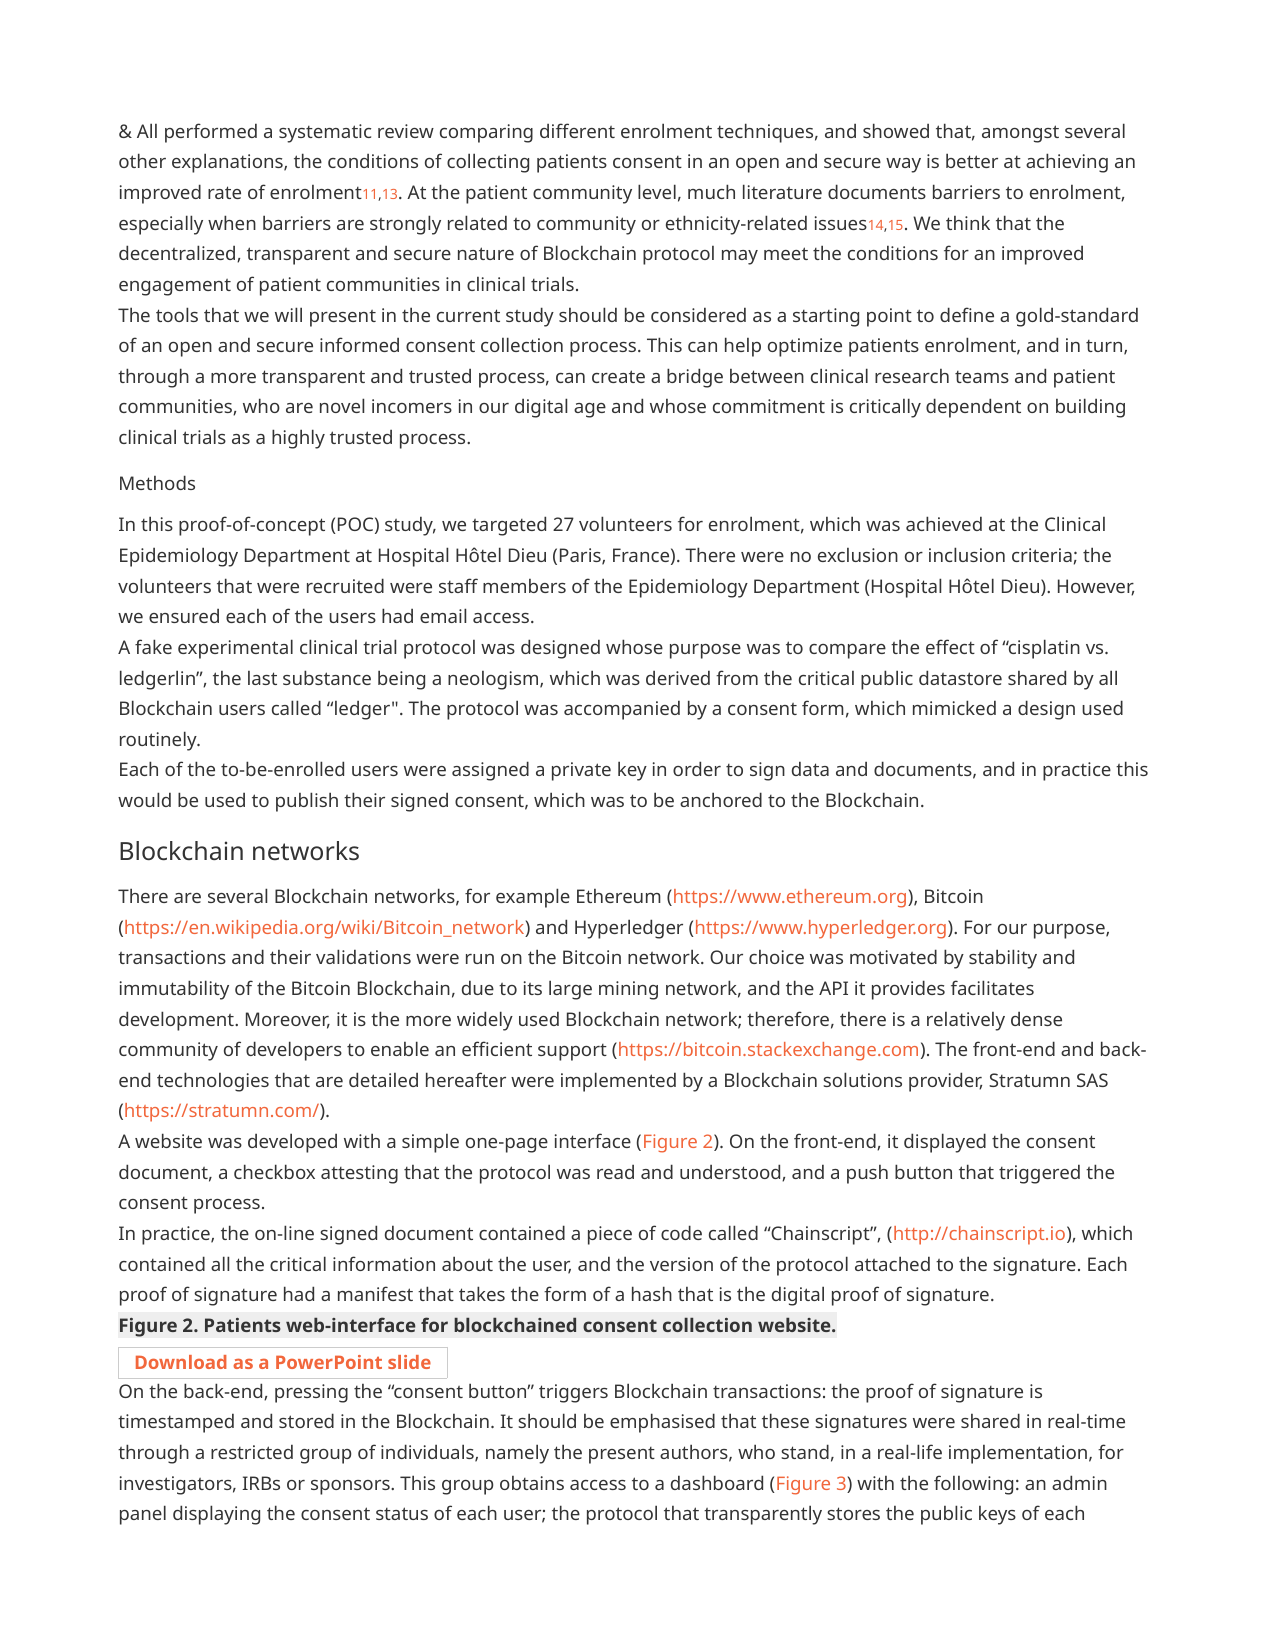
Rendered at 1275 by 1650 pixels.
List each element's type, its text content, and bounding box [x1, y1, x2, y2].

text In this proof-of-concept (POC) study, we targeted 27 volunteers for enrolment, which was achieved at the Clinical Epidemiology Department at Hospital Hôtel Dieu (Paris, France). There were no exclusion or inclusion criteria; the volunteers that were recruited were staff members of the Epidemiology Department (Hospital Hôtel Dieu). However, we ensured each of the users had email access. [118, 512, 1157, 629]
text A fake experimental clinical trial protocol was designed whose purpose was to compare the effect of “cisplatin vs. ledgerlin”, the last substance being a neologism, which was derived from the critical public datastore shared by all Blockchain users called “ledger". The protocol was accompanied by a consent form, which mimicked a design used routinely. [118, 634, 1157, 752]
subtitle Figure 2. Patients web-interface for blockchained consent collection website. [118, 1312, 1157, 1338]
subtitle Blockchain networks [118, 834, 1157, 868]
text In practice, the on-line signed document contained a piece of code called “Chainscript”, (http://chainscript.io), which contained all the critical information about the user, and the version of the protocol attached to the signature. Each proof of signature had a manifest that takes the form of a hash that is the digital proof of signature. [118, 1220, 1157, 1307]
text A website was developed with a simple one-page interface (Figure 2). On the front-end, it displayed the consent document, a checkbox attesting that the protocol was read and understood, and a push button that triggered the consent process. [118, 1128, 1157, 1215]
subtitle Methods [118, 471, 1157, 496]
text The tools that we will present in the current study should be considered as a starting point to define a gold-standard of an open and secure informed consent collection process. This can help optimize patients enrolment, and in turn, through a more transparent and trusted process, can create a bridge between clinical research teams and patient communities, who are novel incomers in our digital age and whose commitment is critically dependent on building clinical trials as a highly trusted process. [118, 302, 1157, 450]
text Each of the to-be-enrolled users were assigned a private key in order to sign data and documents, and in practice this would be used to publish their signed consent, which was to be anchored to the Blockchain. [118, 757, 1157, 813]
text Download as a PowerPoint slide [118, 1338, 1157, 1378]
text & All performed a systematic review comparing different enrolment techniques, and showed that, amongst several other explanations, the conditions of collecting patients consent in an open and secure way is better at achieving an improved rate of enrolment11,13. At the patient community level, much literature documents barriers to enrolment, especially when barriers are strongly related to community or ethnicity-related issues14,15. We think that the decentralized, transparent and secure nature of Blockchain protocol may meet the conditions for an improved engagement of patient communities in clinical trials. [118, 118, 1157, 297]
text There are several Blockchain networks, for example Ethereum (https://www.ethereum.org), Bitcoin (https://en.wikipedia.org/wiki/Bitcoin_network) and Hyperledger (https://www.hyperledger.org). For our purpose, transactions and their validations were run on the Bitcoin network. Our choice was motivated by stability and immutability of the Bitcoin Blockchain, due to its large mining network, and the API it provides facilitates development. Moreover, it is the more widely used Blockchain network; therefore, there is a relatively dense community of developers to enable an efficient support (https://bitcoin.stackexchange.com). The front-end and back-end technologies that are detailed hereafter were implemented by a Blockchain solutions provider, Stratumn SAS (https://stratumn.com/). [118, 883, 1157, 1123]
text On the back-end, pressing the “consent button” triggers Blockchain transactions: the proof of signature is timestamped and stored in the Blockchain. It should be emphasised that these signatures were shared in real-time through a restricted group of individuals, namely the present authors, who stand, in a real-life implementation, for investigators, IRBs or sponsors. This group obtains access to a dashboard (Figure 3) with the following: an admin panel displaying the consent status of each user; the protocol that transparently stores the public keys of each [118, 1378, 1157, 1526]
